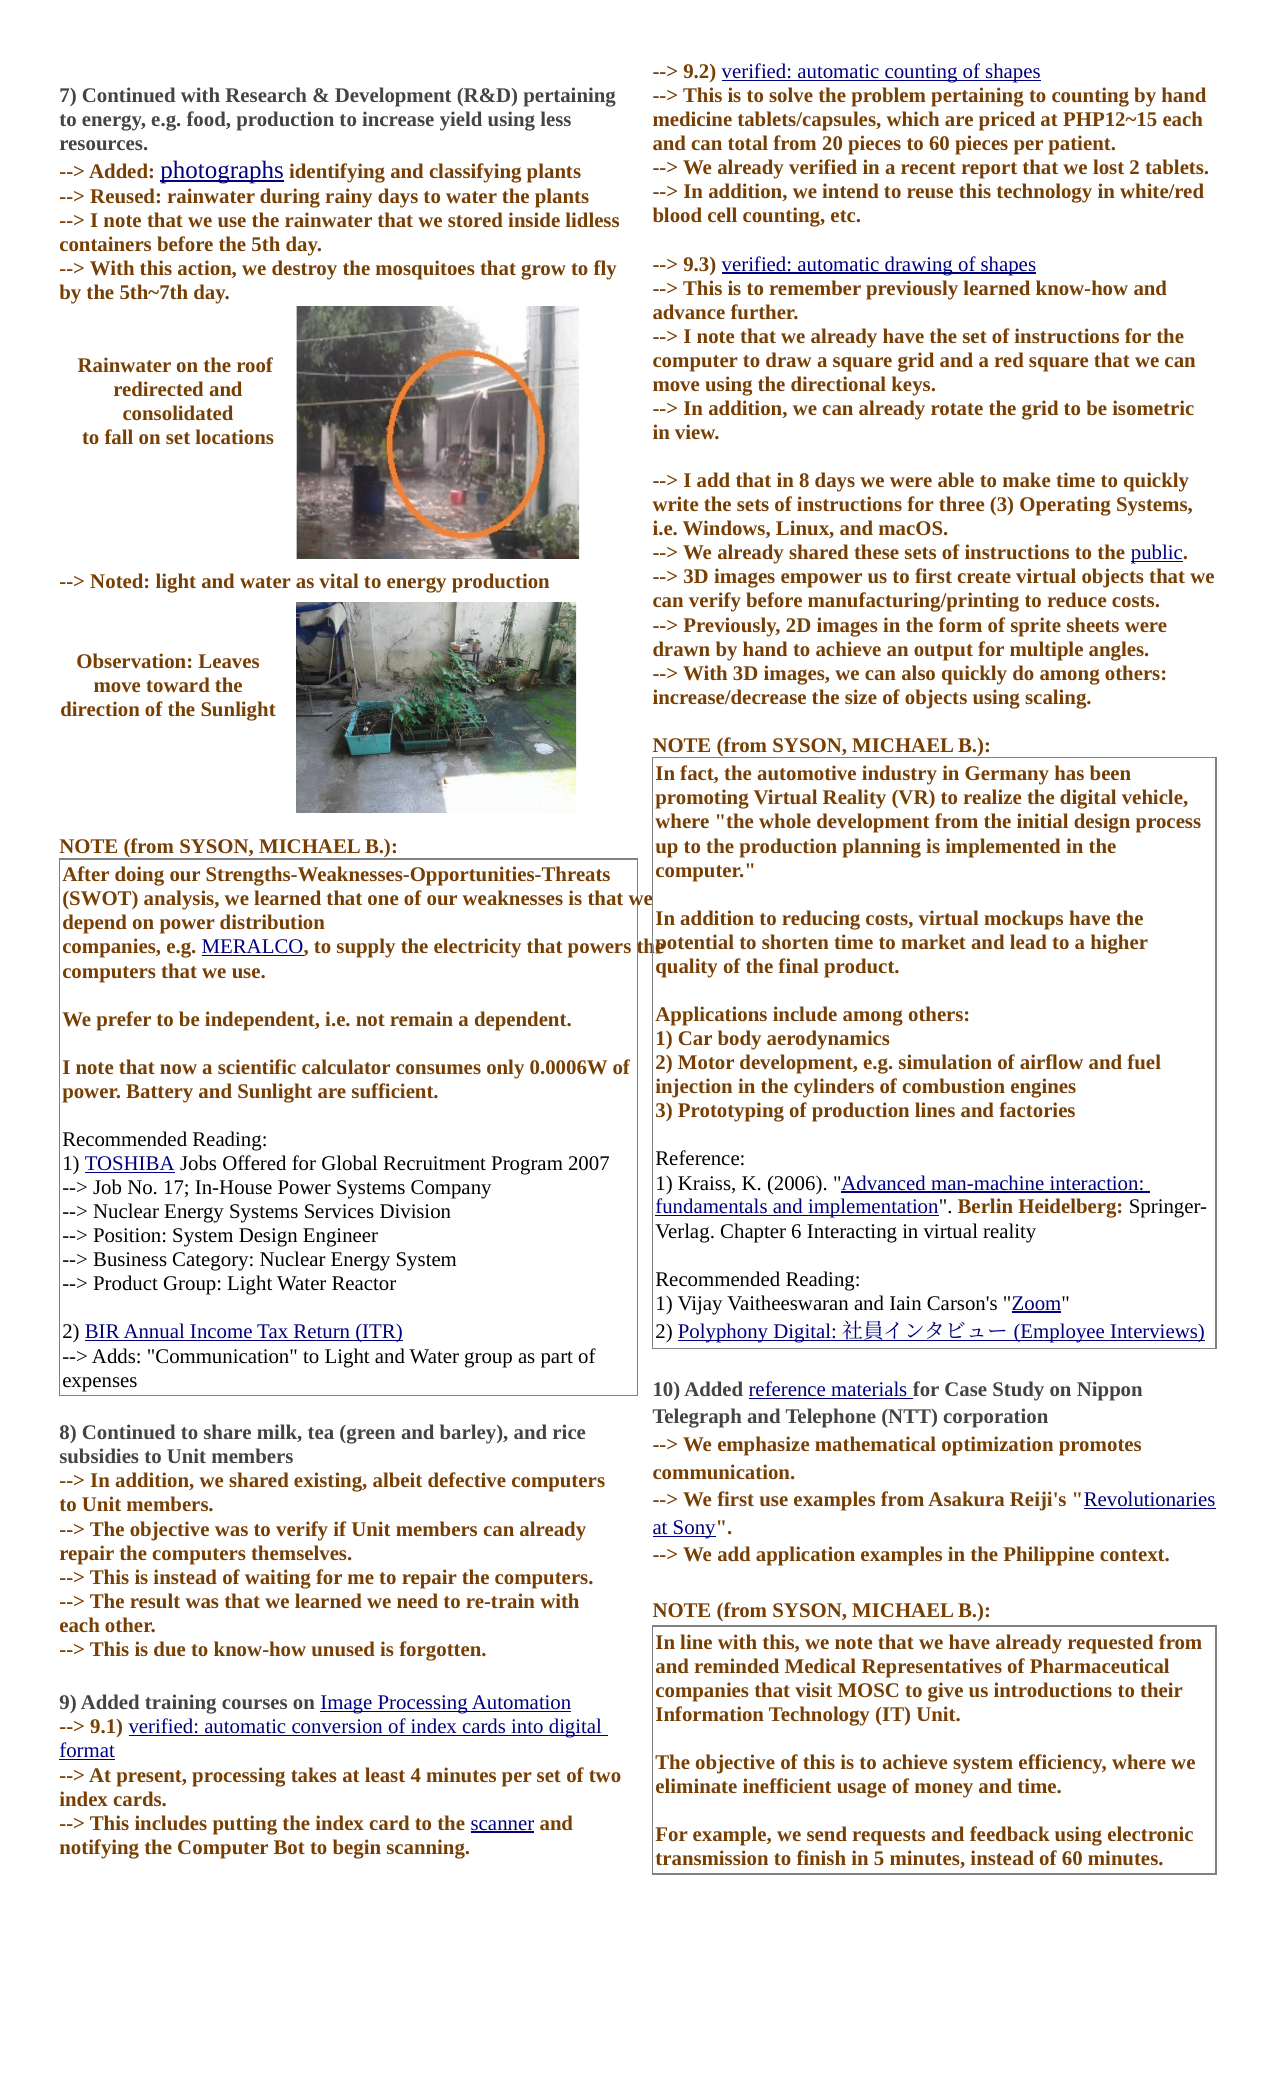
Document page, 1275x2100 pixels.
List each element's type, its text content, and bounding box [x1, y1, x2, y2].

table_header In fact, the automotive industry in Germany has been promoting Virtual Reality (VR) to realize the digital vehicle, where "the whole development from the initial design process up to the production planning is implemented in the computer." In addition to reducing costs, virtual mockups have the potential to shorten time to market and lead to a higher quality of the final product. Applications include among others: 1) Car body aerodynamics 2) Motor development, e.g. simulation of airflow and fuel injection in the cylinders of combustion engines 3) Prototyping of production lines and factories Reference: 1) Kraiss, K. (2006). "Advanced man-machine interaction: fundamentals and implementation". Berlin Heidelberg: Springer-Verlag. Chapter 6 Interacting in virtual reality Recommended Reading: 1) Vijay Vaitheeswaran and Iain Carson's "Zoom" 2) Polyphony Digital: 社員インタビュー (Employee Interviews) [653, 758, 1215, 1348]
picture [296, 602, 577, 813]
text NOTE (from SYSON, MICHAEL B.): [652, 1598, 1216, 1622]
text --> With this action, we destroy the mosquitoes that grow to fly by the 5th~7th day. [59, 256, 623, 304]
text --> We add application examples in the Philippine context. [652, 1542, 1216, 1566]
text NOTE (from SYSON, MICHAEL B.): [652, 733, 1216, 757]
text --> This is due to know-how unused is forgotten. [59, 1637, 623, 1661]
text --> I note that we use the rainwater that we stored inside lidless containers before the 5th day. [59, 208, 623, 256]
text --> 9.1) verified: automatic conversion of index cards into digital format --> At present, processing takes at least 4 minutes per set of two index cards. --> This includes putting the index card to the scanner and notifying the Computer Bot to begin scanning. [59, 1714, 623, 1883]
table_header After doing our Strengths-Weaknesses-Opportunities-Threats (SWOT) analysis, we learned that one of our weaknesses is that we depend on power distribution companies, e.g. MERALCO, to supply the electricity that powers the computers that we use. We prefer to be independent, i.e. not remain a dependent. I note that now a scientific calculator consumes only 0.0006W of power. Battery and Sunlight are sufficient. Recommended Reading: 1) TOSHIBA Jobs Offered for Global Recruitment Program 2007 --> Job No. 17; In-House Power Systems Company --> Nuclear Energy Systems Services Division --> Position: System Design Engineer --> Business Category: Nuclear Energy System --> Product Group: Light Water Reactor 2) BIR Annual Income Tax Return (ITR) --> Adds: "Communication" to Light and Water group as part of expenses [60, 860, 637, 1394]
text --> In addition, we shared existing, albeit defective computers to Unit members. --> The objective was to verify if Unit members can already repair the computers themselves. --> This is instead of waiting for me to repair the computers. [59, 1468, 623, 1589]
text --> The result was that we learned we need to re-train with each other. [59, 1589, 623, 1637]
text --> Noted: light and water as vital to energy production [59, 569, 623, 593]
text --> We emphasize mathematical optimization promotes communication. [652, 1432, 1216, 1484]
text 7) Continued with Research & Development (R&D) pertaining to energy, e.g. food, production to increase yield using less resources. [59, 83, 623, 155]
text NOTE (from SYSON, MICHAEL B.): [59, 834, 623, 858]
text --> Added: photographs identifying and classifying plants [59, 155, 623, 184]
text --> 3D images empower us to first create virtual objects that we can verify before manufacturing/printing to reduce costs. --> Previously, 2D images in the form of sprite sheets were drawn by hand to achieve an output for multiple angles. --> With 3D images, we can also quickly do among others: increase/decrease the size of objects using scaling. [652, 564, 1216, 709]
table_header In line with this, we note that we have already requested from and reminded Medical Representatives of Pharmaceutical companies that visit MOSC to give us introductions to their Information Technology (IT) Unit. The objective of this is to achieve system efficiency, where we eliminate inefficient usage of money and time. For example, we send requests and feedback using electronic transmission to finish in 5 minutes, instead of 60 minutes. [653, 1627, 1215, 1873]
picture [296, 306, 580, 559]
text --> We first use examples from Asakura Reiji's "Revolutionaries at Sony". [652, 1487, 1216, 1539]
text [580, 352, 623, 449]
text 8) Continued to share milk, tea (green and barley), and rice subsidies to Unit members [59, 1420, 623, 1468]
text --> 9.2) verified: automatic counting of shapes --> This is to solve the problem pertaining to counting by hand medicine tablets/capsules, which are priced at PHP12~15 each and can total from 20 pieces to 60 pieces per patient. --> We already verified in a recent report that we lost 2 tablets. --> In addition, we intend to reuse this technology in white/red blood cell counting, etc. --> 9.3) verified: automatic drawing of shapes --> This is to remember previously learned know-how and advance further. --> I note that we already have the set of instructions for the computer to draw a square grid and a red square that we can move using the directional keys. --> In addition, we can already rotate the grid to be isometric in view. [652, 59, 1216, 444]
text 10) Added reference materials for Case Study on Nippon Telegraph and Telephone (NTT) corporation [652, 1377, 1216, 1428]
text --> I add that in 8 days we were able to make time to quickly write the sets of instructions for three (3) Operating Systems, i.e. Windows, Linux, and macOS. [652, 468, 1216, 540]
text --> We already shared these sets of instructions to the public. [652, 540, 1216, 564]
text --> Reused: rainwater during rainy days to water the plants [59, 184, 623, 208]
text 9) Added training courses on Image Processing Automation [59, 1690, 623, 1714]
text Rainwater on the roof redirected and consolidated to fall on set locations [59, 352, 296, 449]
